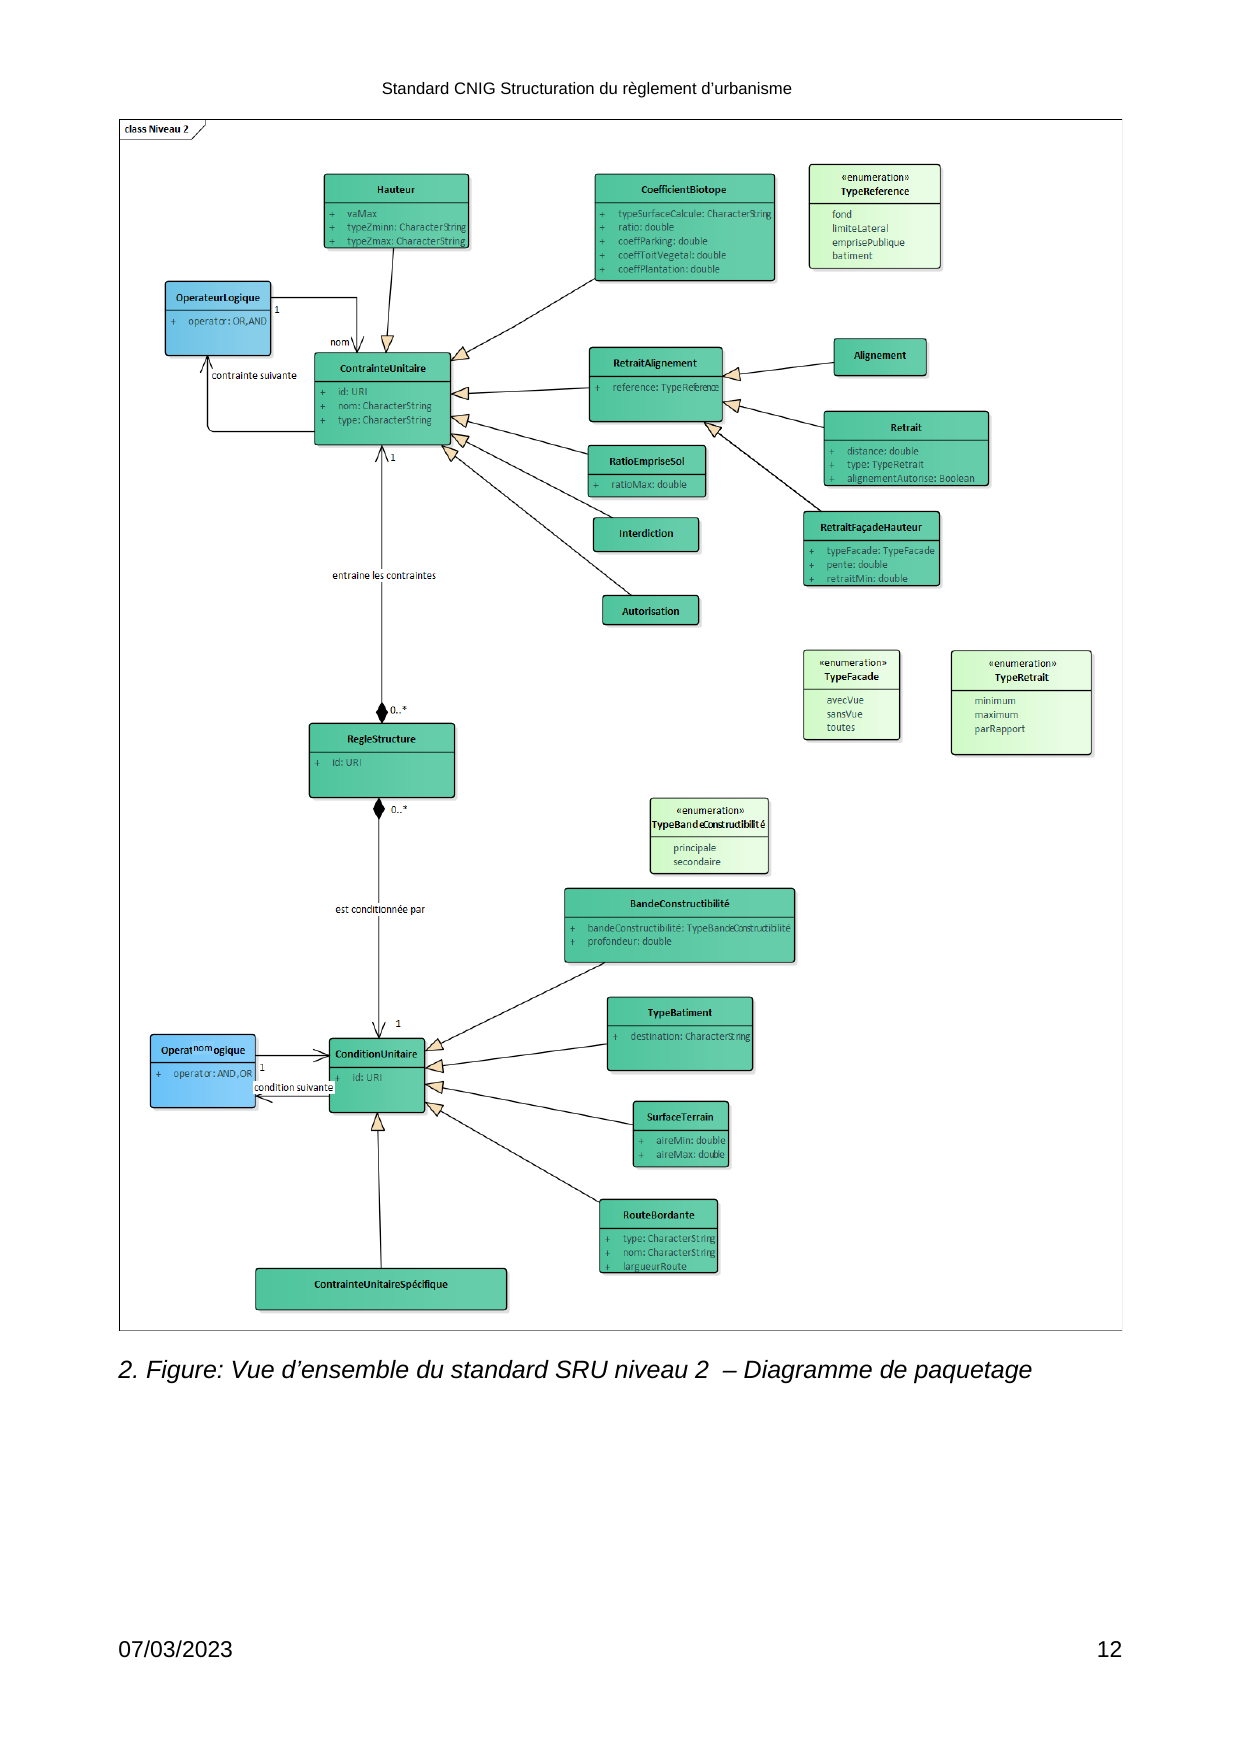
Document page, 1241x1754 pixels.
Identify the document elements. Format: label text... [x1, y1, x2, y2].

picture [118, 118, 1123, 1331]
text 2. Figure: Vue d’ensemble du standard SRU niveau 2 – Diagramme de paquetage [118, 1355, 1122, 1384]
